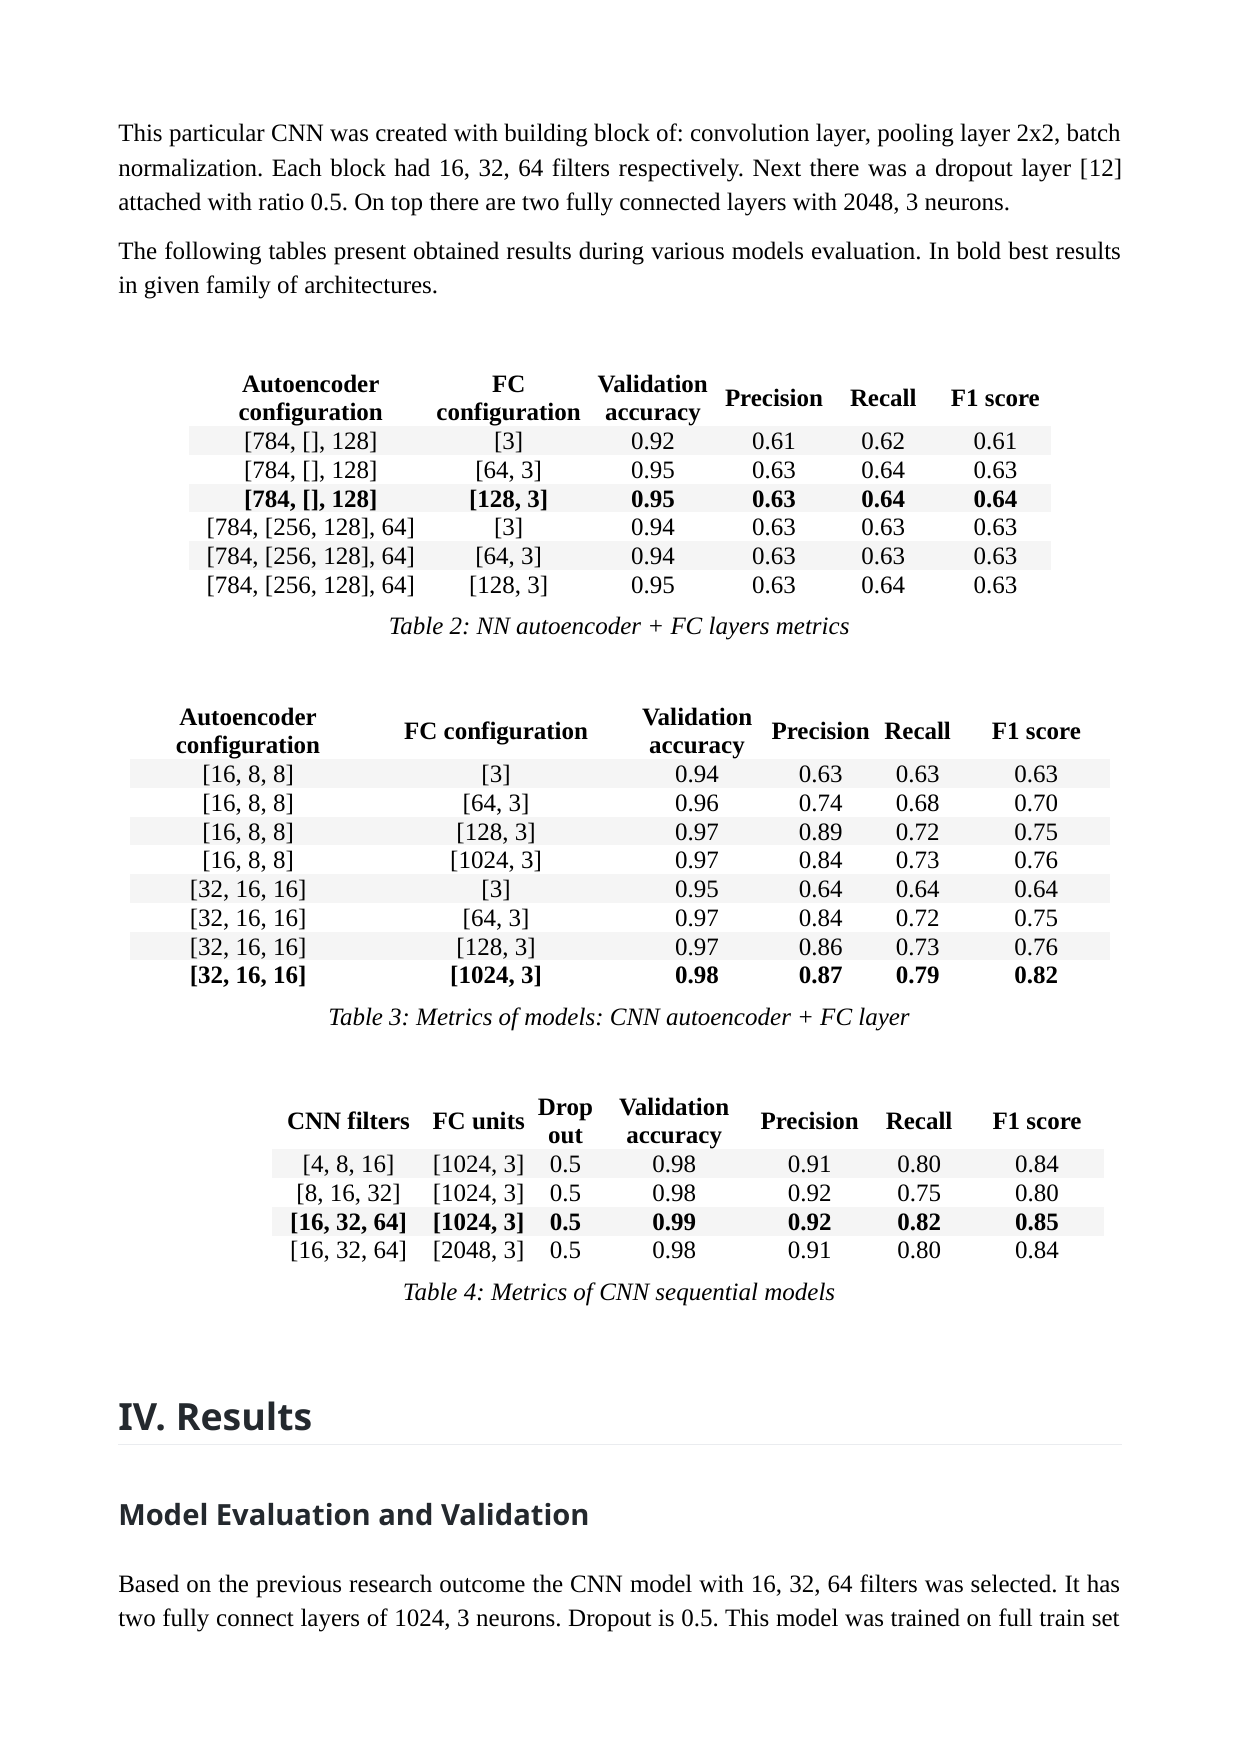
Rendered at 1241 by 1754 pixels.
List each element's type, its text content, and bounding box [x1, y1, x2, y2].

table_cell 0.64 [939, 484, 1051, 512]
table_cell 0.97 [626, 932, 768, 960]
table_cell 0.70 [962, 788, 1110, 817]
table_cell [1024, 3] [366, 845, 626, 874]
table_header F1 score [939, 369, 1051, 426]
table_cell [1024, 3] [424, 1178, 533, 1207]
table_cell [16, 32, 64] [272, 1207, 424, 1236]
table_header Autoencoder configuration [189, 369, 432, 426]
table_cell [16, 8, 8] [130, 759, 366, 788]
table_cell [1024, 3] [366, 960, 626, 989]
table_cell 0.95 [585, 455, 720, 484]
table_cell [32, 16, 16] [130, 903, 366, 932]
table_cell [784, [], 128] [189, 455, 432, 484]
table_cell 0.63 [768, 759, 873, 788]
table_cell [3] [432, 426, 585, 455]
table_cell 0.68 [873, 788, 962, 817]
table_cell 0.82 [962, 960, 1110, 989]
table_cell 0.95 [585, 484, 720, 512]
table_cell 0.63 [939, 541, 1051, 570]
table_cell 0.63 [720, 484, 827, 512]
table_header Precision [768, 702, 873, 759]
table_cell 0.94 [626, 759, 768, 788]
table_header F1 score [962, 702, 1110, 759]
table_cell 0.94 [585, 513, 720, 541]
table_cell 0.84 [768, 845, 873, 874]
table_cell 0.75 [962, 817, 1110, 845]
table_cell 0.63 [720, 570, 827, 599]
table_cell 0.63 [962, 759, 1110, 788]
text The following tables present obtained results during various models evaluation. In bold best results in given family of architectures. [118, 236, 1122, 299]
subtitle IV. Results [118, 1390, 1122, 1444]
table_cell 0.89 [768, 817, 873, 845]
table_header Precision [720, 369, 827, 426]
table_cell 0.98 [598, 1149, 750, 1178]
table_cell [128, 3] [366, 817, 626, 845]
table_cell 0.5 [533, 1236, 598, 1264]
table_cell [32, 16, 16] [130, 874, 366, 903]
table_cell [2048, 3] [424, 1236, 533, 1264]
table_header Recall [873, 702, 962, 759]
table_header Validation accuracy [585, 369, 720, 426]
table_header FC units [424, 1092, 533, 1149]
table_cell 0.86 [768, 932, 873, 960]
table_cell [16, 8, 8] [130, 788, 366, 817]
table_cell 0.95 [585, 570, 720, 599]
subtitle Model Evaluation and Validation [118, 1494, 1122, 1534]
table_cell 0.63 [827, 541, 939, 570]
text Table 3: Metrics of models: CNN autoencoder + FC layer [118, 1002, 1122, 1030]
table_cell 0.97 [626, 903, 768, 932]
table_cell 0.64 [962, 874, 1110, 903]
table_cell 0.87 [768, 960, 873, 989]
table_cell 0.61 [720, 426, 827, 455]
table_cell [784, [256, 128], 64] [189, 541, 432, 570]
table_cell [64, 3] [366, 788, 626, 817]
table_cell 0.72 [873, 817, 962, 845]
table_cell 0.73 [873, 845, 962, 874]
table_cell 0.96 [626, 788, 768, 817]
table_cell [64, 3] [432, 541, 585, 570]
table_cell 0.92 [750, 1178, 869, 1207]
table_cell [128, 3] [366, 932, 626, 960]
table_cell 0.80 [969, 1178, 1104, 1207]
table_cell 0.64 [768, 874, 873, 903]
table_cell [784, [], 128] [189, 484, 432, 512]
table_cell [4, 8, 16] [272, 1149, 424, 1178]
table_cell 0.94 [585, 541, 720, 570]
table_cell 0.74 [768, 788, 873, 817]
table_cell 0.64 [827, 570, 939, 599]
table_cell 0.76 [962, 845, 1110, 874]
table_cell 0.97 [626, 817, 768, 845]
table_cell 0.64 [873, 874, 962, 903]
table_cell [1024, 3] [424, 1207, 533, 1236]
table_cell [32, 16, 16] [130, 960, 366, 989]
table_cell [784, [256, 128], 64] [189, 570, 432, 599]
table_cell 0.98 [598, 1236, 750, 1264]
table_cell [16, 32, 64] [272, 1236, 424, 1264]
table_header FC configuration [432, 369, 585, 426]
table_cell 0.72 [873, 903, 962, 932]
table_cell 0.75 [962, 903, 1110, 932]
table_cell 0.64 [827, 484, 939, 512]
table_header Precision [750, 1092, 869, 1149]
table_header Validation accuracy [626, 702, 768, 759]
table_cell [128, 3] [432, 570, 585, 599]
table_header F1 score [969, 1092, 1104, 1149]
table_cell [1024, 3] [424, 1149, 533, 1178]
table_cell 0.97 [626, 845, 768, 874]
table_cell 0.92 [750, 1207, 869, 1236]
table_cell 0.91 [750, 1149, 869, 1178]
table_cell 0.98 [598, 1178, 750, 1207]
table_cell 0.63 [720, 513, 827, 541]
table_cell 0.99 [598, 1207, 750, 1236]
table_header Dropout [533, 1092, 598, 1149]
table_cell 0.63 [939, 455, 1051, 484]
table_cell [128, 3] [432, 484, 585, 512]
table_cell [3] [366, 874, 626, 903]
table_header CNN filters [272, 1092, 424, 1149]
table_cell 0.61 [939, 426, 1051, 455]
table_cell [16, 8, 8] [130, 845, 366, 874]
table_cell 0.79 [873, 960, 962, 989]
table_cell [64, 3] [432, 455, 585, 484]
table_cell 0.63 [720, 455, 827, 484]
table_cell 0.62 [827, 426, 939, 455]
table_cell [8, 16, 32] [272, 1178, 424, 1207]
table_cell 0.84 [969, 1149, 1104, 1178]
table_cell 0.63 [720, 541, 827, 570]
table_cell 0.5 [533, 1207, 598, 1236]
table_cell [32, 16, 16] [130, 932, 366, 960]
table_cell 0.80 [869, 1236, 969, 1264]
text Based on the previous research outcome the CNN model with 16, 32, 64 filters was selected. It has two fully connect layers of 1024, 3 neurons. Dropout is 0.5. This model was trained on full train set [118, 1569, 1122, 1632]
text This particular CNN was created with building block of: convolution layer, pooling layer 2x2, batch normalization. Each block had 16, 32, 64 filters respectively. Next there was a dropout layer [] attached with ratio 0.5. On top there are two fully connected layers with 2048, 3 neurons. [118, 118, 1122, 216]
text Table 2: NN autoencoder + FC layers metrics [118, 611, 1122, 640]
table_cell [16, 8, 8] [130, 817, 366, 845]
table_cell 0.64 [827, 455, 939, 484]
table_header Recall [869, 1092, 969, 1149]
table_cell 0.63 [939, 570, 1051, 599]
table_cell 0.85 [969, 1207, 1104, 1236]
table_cell 0.84 [969, 1236, 1104, 1264]
table_cell 0.5 [533, 1178, 598, 1207]
table_cell 0.92 [585, 426, 720, 455]
table_cell [784, [], 128] [189, 426, 432, 455]
table_cell 0.82 [869, 1207, 969, 1236]
table_cell 0.98 [626, 960, 768, 989]
table_cell 0.63 [873, 759, 962, 788]
table_cell 0.75 [869, 1178, 969, 1207]
table_cell [64, 3] [366, 903, 626, 932]
table_header Validation accuracy [598, 1092, 750, 1149]
table_header FC configuration [366, 702, 626, 759]
table_header Autoencoder configuration [130, 702, 366, 759]
table_cell [3] [366, 759, 626, 788]
table_cell 0.84 [768, 903, 873, 932]
table_header Recall [827, 369, 939, 426]
table_cell [784, [256, 128], 64] [189, 513, 432, 541]
text Table 4: Metrics of CNN sequential models [118, 1277, 1122, 1306]
table_cell 0.73 [873, 932, 962, 960]
table_cell 0.91 [750, 1236, 869, 1264]
table_cell 0.63 [827, 513, 939, 541]
table_cell 0.63 [939, 513, 1051, 541]
table_cell 0.80 [869, 1149, 969, 1178]
table_cell 0.5 [533, 1149, 598, 1178]
table_cell 0.76 [962, 932, 1110, 960]
table_cell 0.95 [626, 874, 768, 903]
table_cell [3] [432, 513, 585, 541]
